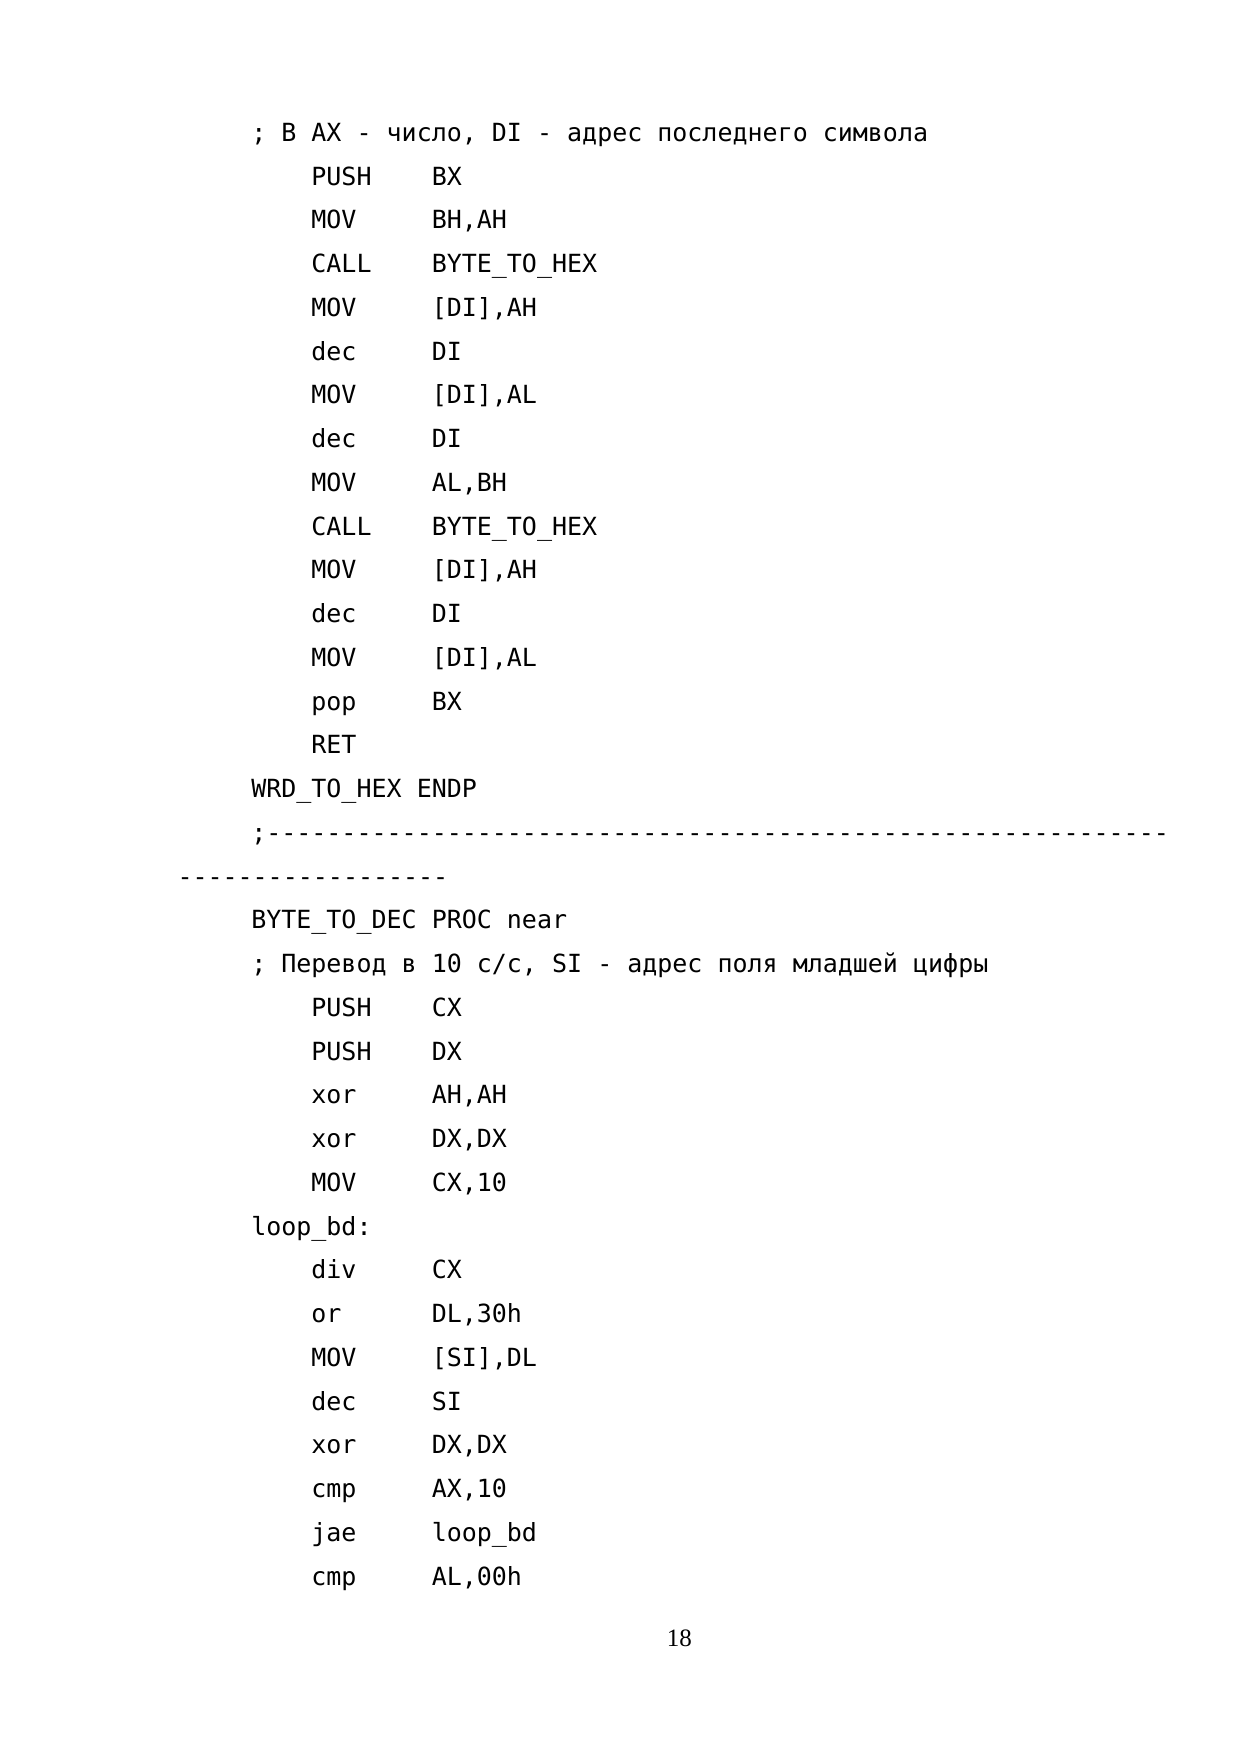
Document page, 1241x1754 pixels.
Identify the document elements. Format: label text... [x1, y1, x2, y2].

text PUSH BX [177, 162, 1181, 191]
text cmp AL,00h [177, 1562, 1181, 1591]
text PUSH CX [177, 993, 1181, 1022]
text MOV [DI],AH [177, 556, 1181, 585]
text xor DX,DX [177, 1124, 1181, 1153]
text loop_bd: [177, 1212, 1181, 1241]
text ;------------------------------------------------------------------------------ [177, 818, 1181, 891]
text cmp AX,10 [177, 1474, 1181, 1503]
text jae loop_bd [177, 1518, 1181, 1547]
text MOV [DI],AH [177, 293, 1181, 322]
text CALL BYTE_TO_HEX [177, 512, 1181, 541]
text xor AH,AH [177, 1081, 1181, 1110]
text MOV [SI],DL [177, 1343, 1181, 1372]
text RET [177, 731, 1181, 760]
text PUSH DX [177, 1037, 1181, 1066]
text MOV [DI],AL [177, 643, 1181, 672]
text dec SI [177, 1387, 1181, 1416]
text or DL,30h [177, 1299, 1181, 1328]
text ; Перевод в 10 с/с, SI - адрес поля младшей цифры [177, 949, 1181, 978]
text pop BX [177, 687, 1181, 716]
text MOV BH,AH [177, 206, 1181, 235]
text xor DX,DX [177, 1431, 1181, 1460]
text ; В AX - число, DI - адрес последнего символа [177, 118, 1181, 147]
text div CX [177, 1256, 1181, 1285]
text WRD_TO_HEX ENDP [177, 774, 1181, 803]
text CALL BYTE_TO_HEX [177, 249, 1181, 278]
text MOV CX,10 [177, 1168, 1181, 1197]
text BYTE_TO_DEC PROC near [177, 906, 1181, 935]
text dec DI [177, 424, 1181, 453]
text dec DI [177, 599, 1181, 628]
text dec DI [177, 337, 1181, 366]
text MOV [DI],AL [177, 381, 1181, 410]
text MOV AL,BH [177, 468, 1181, 497]
